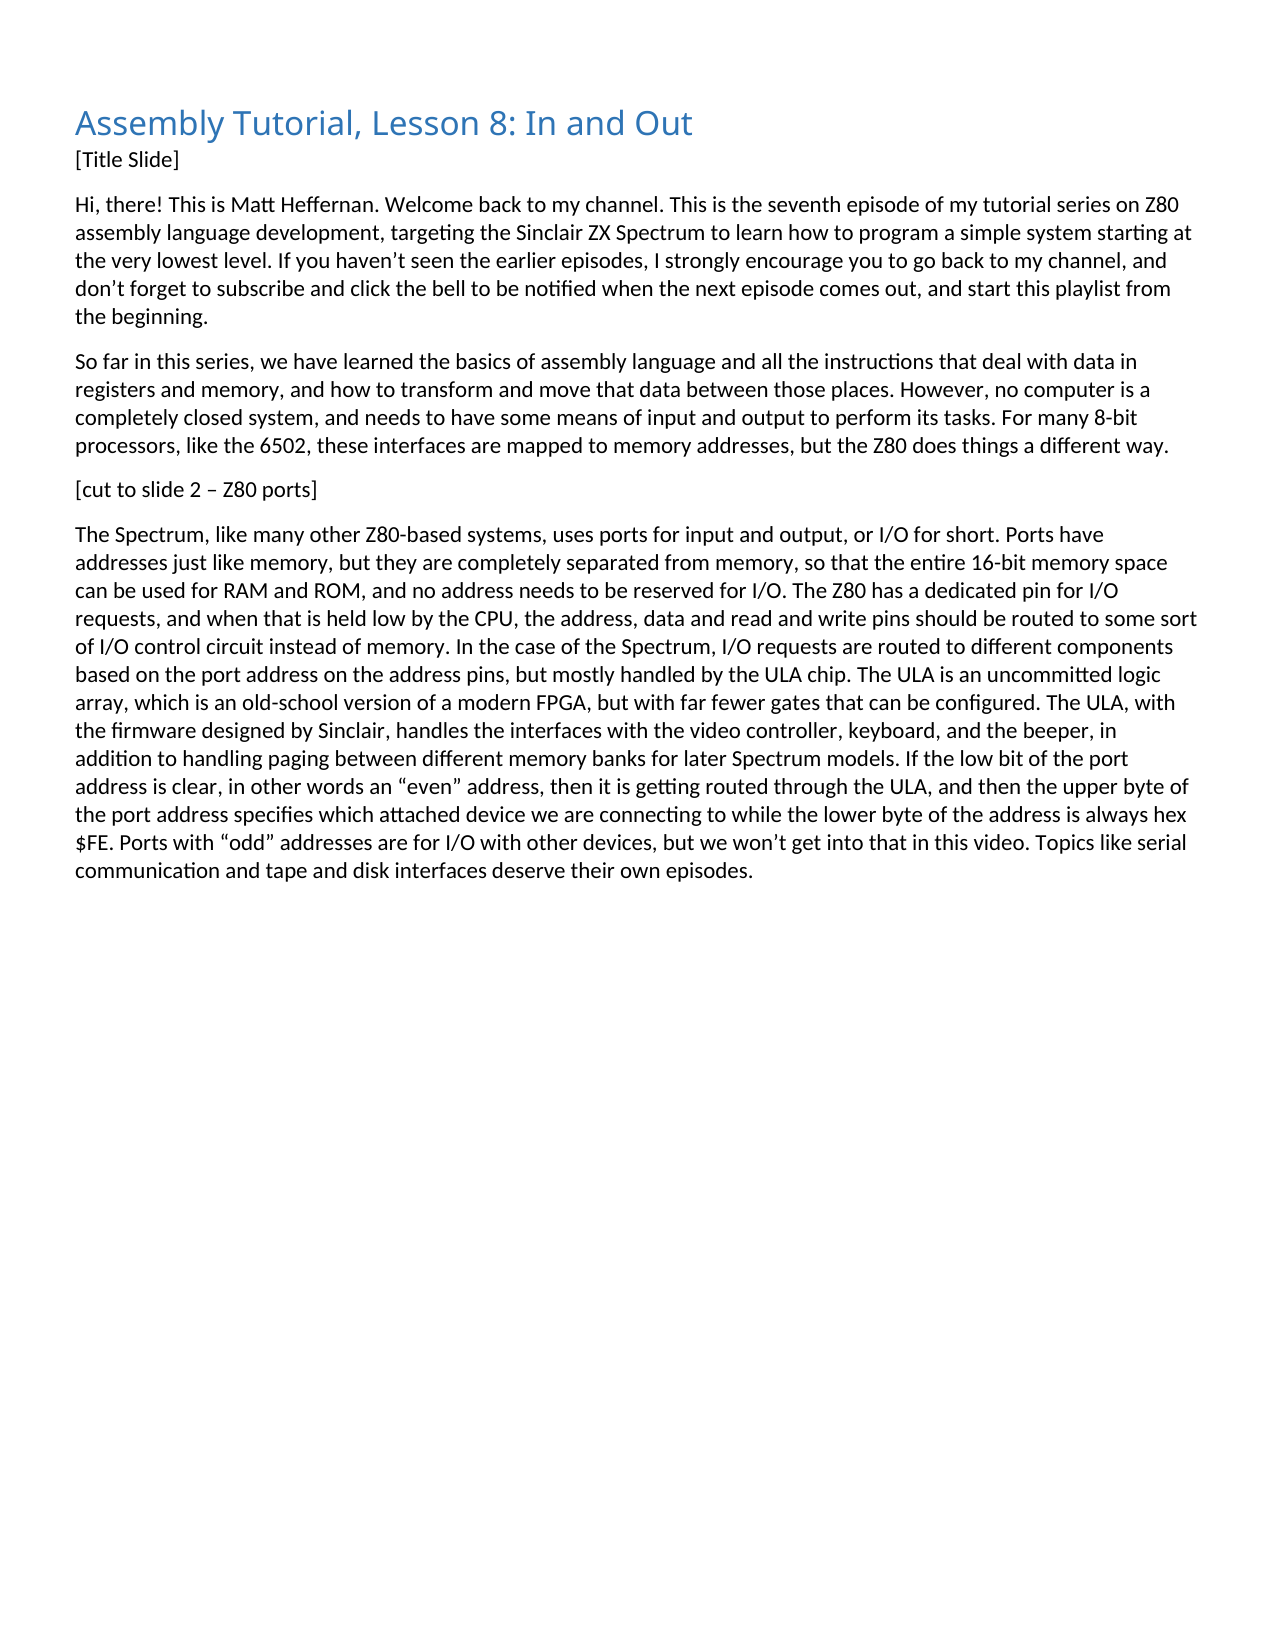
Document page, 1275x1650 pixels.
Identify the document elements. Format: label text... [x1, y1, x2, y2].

text [Title Slide] [75, 145, 1200, 173]
text Hi, there! This is Matt Heffernan. Welcome back to my channel. This is the seventh episode of my tutorial series on Z80 assembly language development, targeting the Sinclair ZX Spectrum to learn how to program a simple system starting at the very lowest level. If you haven’t seen the earlier episodes, I strongly encourage you to go back to my channel, and don’t forget to subscribe and click the bell to be notified when the next episode comes out, and start this playlist from the beginning. [75, 190, 1200, 330]
subtitle Assembly Tutorial, Lesson 8: In and Out [75, 100, 1200, 145]
text So far in this series, we have learned the basics of assembly language and all the instructions that deal with data in registers and memory, and how to transform and move that data between those places. However, no computer is a completely closed system, and needs to have some means of input and output to perform its tasks. For many 8-bit processors, like the 6502, these interfaces are mapped to memory addresses, but the Z80 does things a different way. [75, 347, 1200, 459]
text The Spectrum, like many other Z80-based systems, uses ports for input and output, or I/O for short. Ports have addresses just like memory, but they are completely separated from memory, so that the entire 16-bit memory space can be used for RAM and ROM, and no address needs to be reserved for I/O. The Z80 has a dedicated pin for I/O requests, and when that is held low by the CPU, the address, data and read and write pins should be routed to some sort of I/O control circuit instead of memory. In the case of the Spectrum, I/O requests are routed to different components based on the port address on the address pins, but mostly handled by the ULA chip. The ULA is an uncommitted logic array, which is an old-school version of a modern FPGA, but with far fewer gates that can be configured. The ULA, with the firmware designed by Sinclair, handles the interfaces with the video controller, keyboard, and the beeper, in addition to handling paging between different memory banks for later Spectrum models. If the low bit of the port address is clear, in other words an “even” address, then it is getting routed through the ULA, and then the upper byte of the port address specifies which attached device we are connecting to while the lower byte of the address is always hex $FE. Ports with “odd” addresses are for I/O with other devices, but we won’t get into that in this video. Topics like serial communication and tape and disk interfaces deserve their own episodes. [75, 520, 1200, 884]
text [cut to slide 2 – Z80 ports] [75, 476, 1200, 504]
